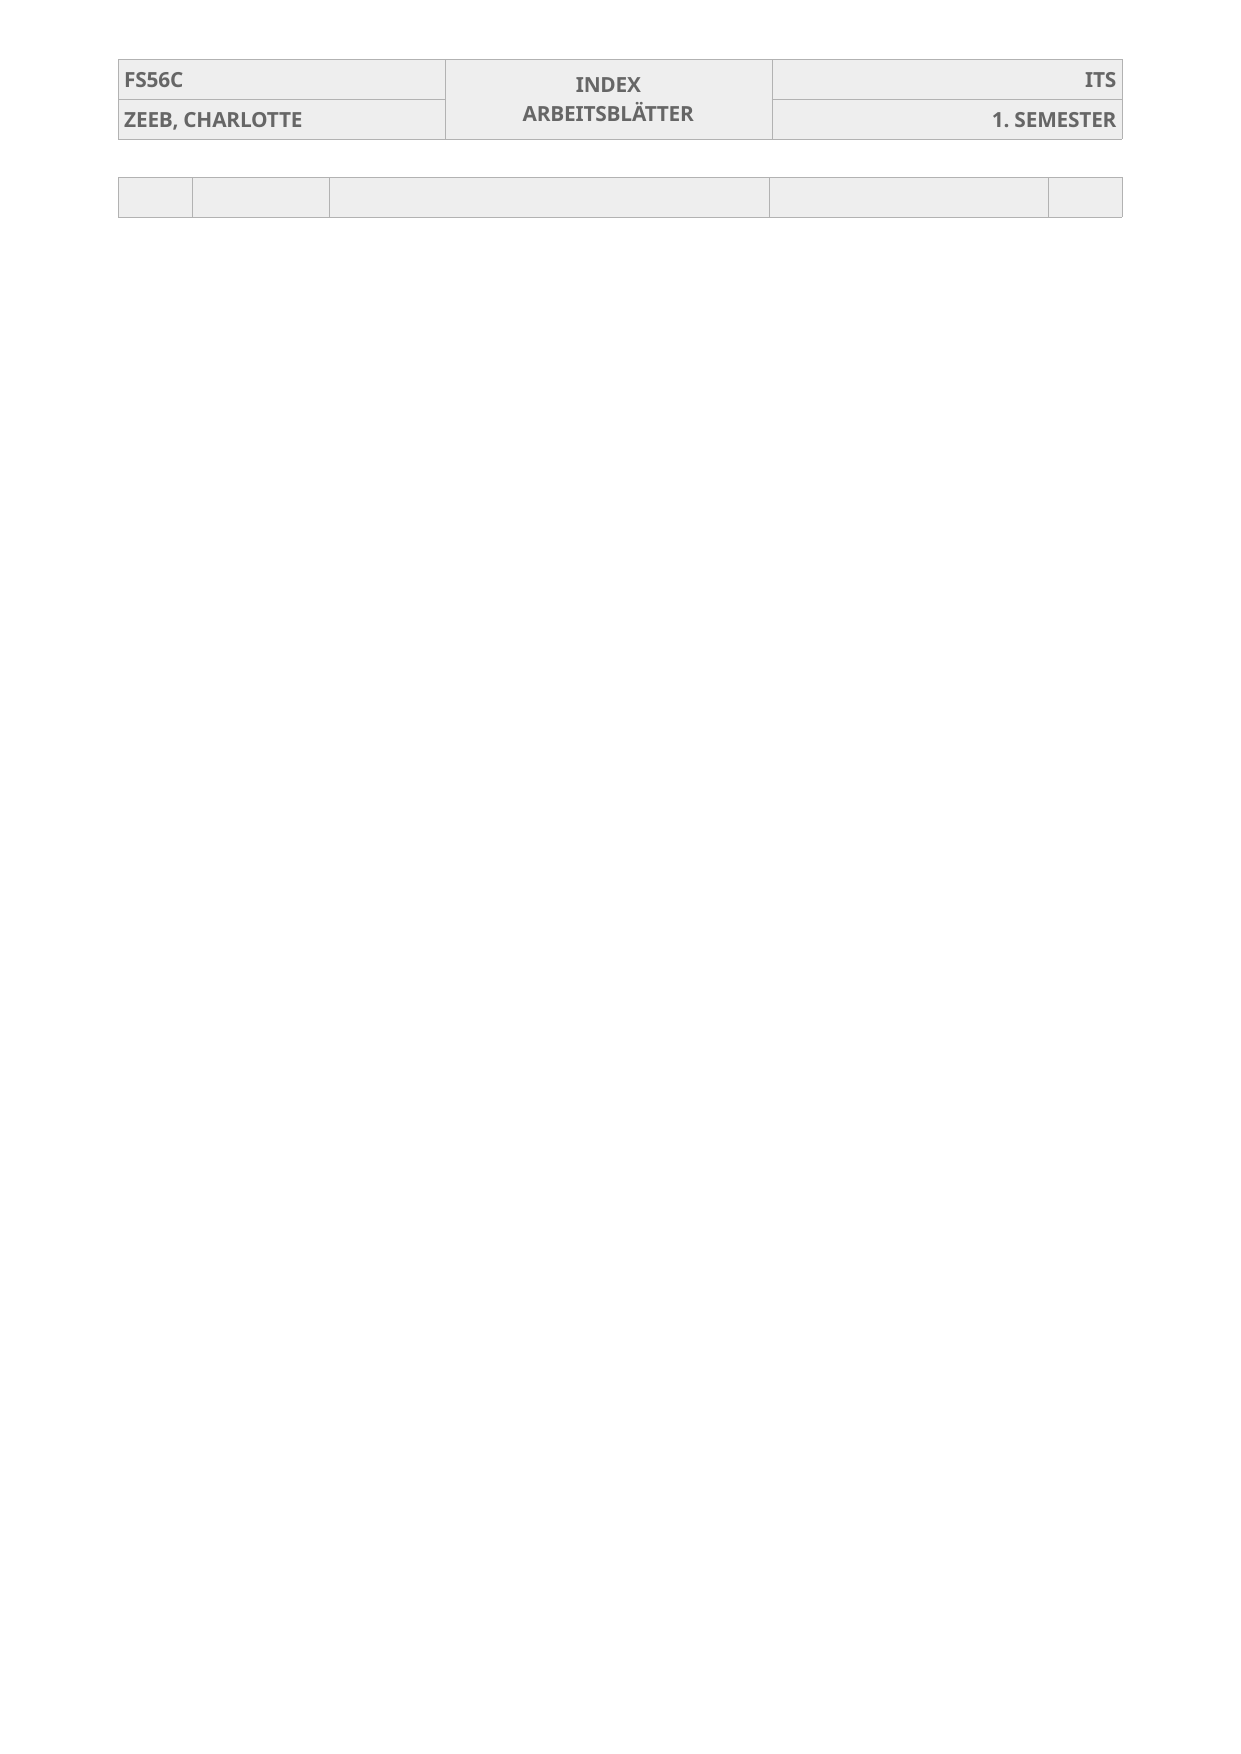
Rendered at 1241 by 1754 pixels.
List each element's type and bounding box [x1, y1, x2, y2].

table_cell [1049, 178, 1122, 217]
table_cell [330, 178, 769, 217]
table_cell [193, 178, 329, 217]
table_cell [119, 178, 192, 217]
table_cell [770, 178, 1048, 217]
